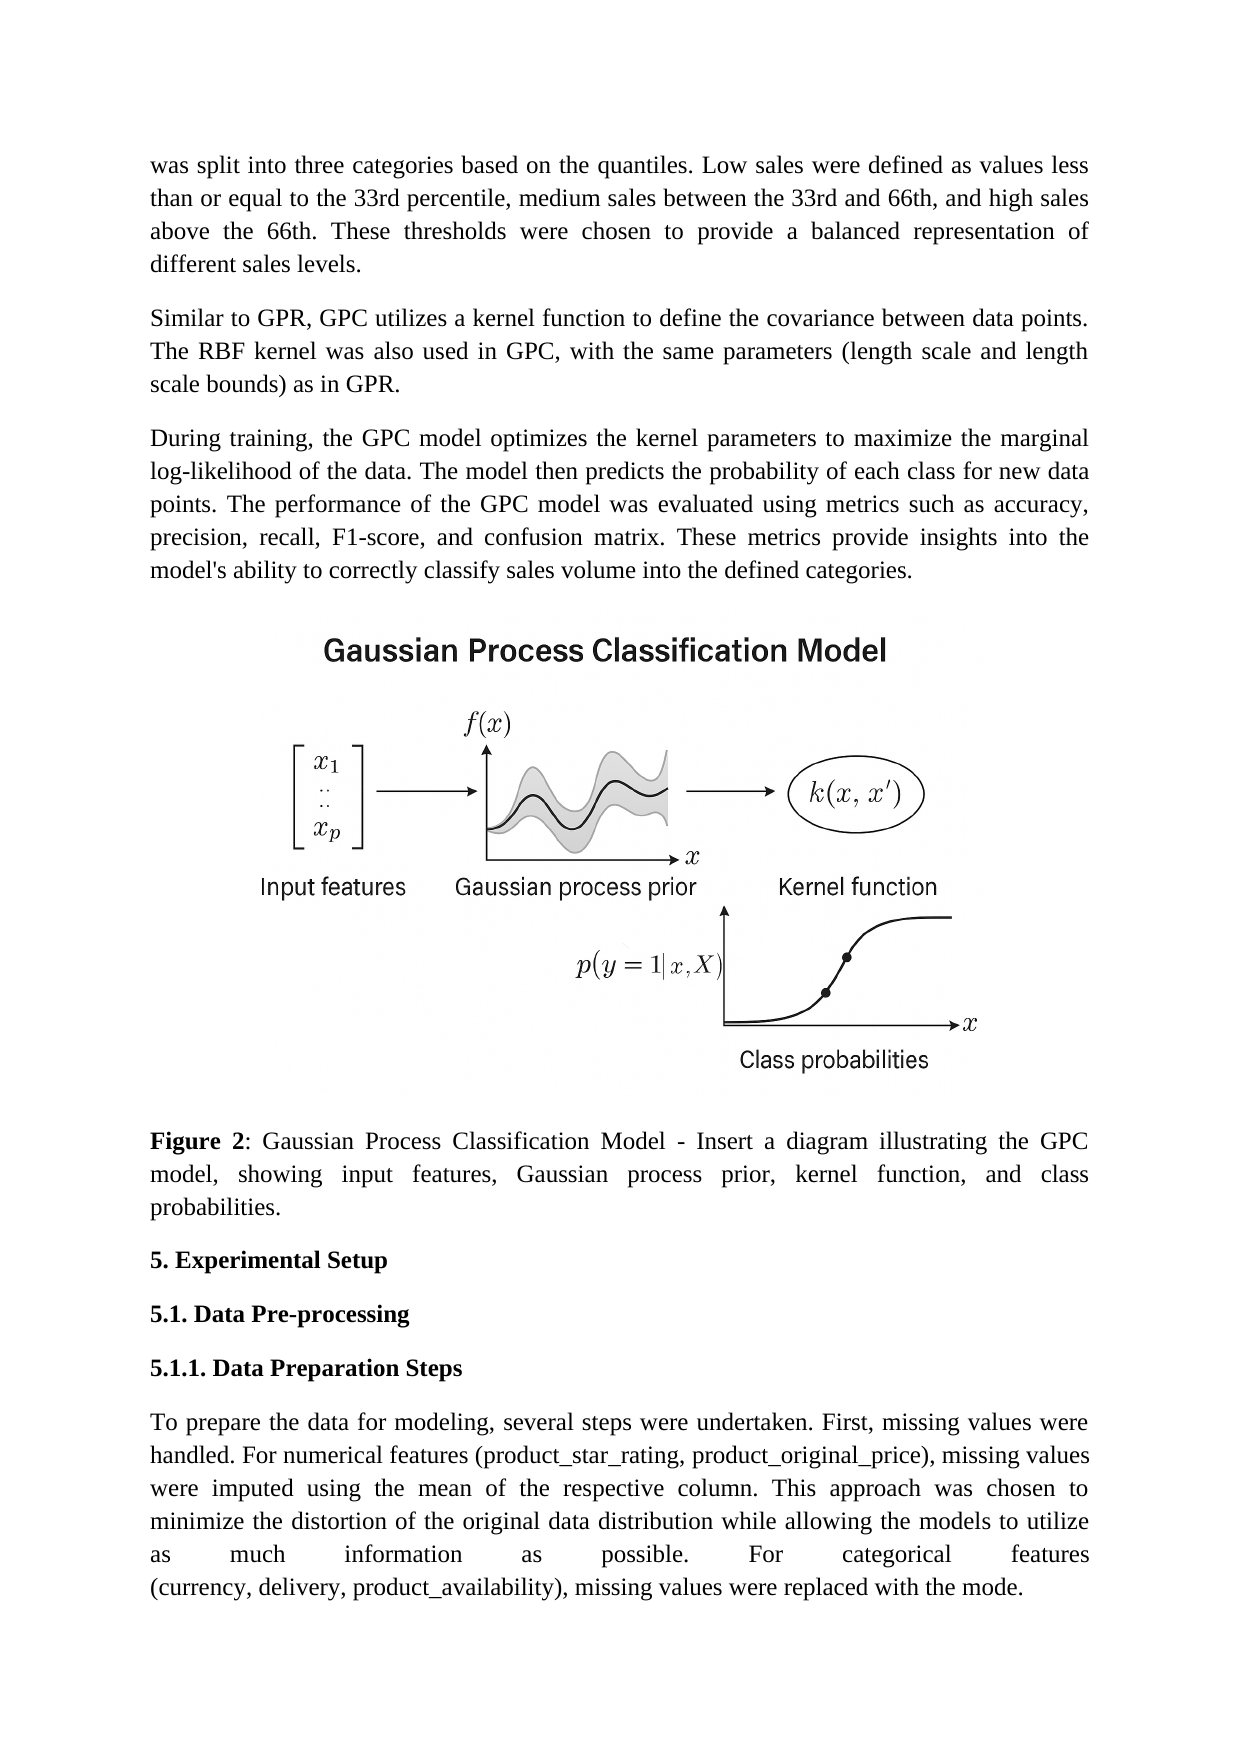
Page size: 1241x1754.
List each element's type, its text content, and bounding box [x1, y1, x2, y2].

text Figure 2: Gaussian Process Classification Model - Insert a diagram illustrating the GPC model, showing input features, Gaussian process prior, kernel function, and class probabilities. [150, 1126, 1090, 1221]
text was split into three categories based on the quantiles. Low sales were defined as values less than or equal to the 33rd percentile, medium sales between the 33rd and 66th, and high sales above the 66th. These thresholds were chosen to provide a balanced representation of different sales levels. [150, 150, 1090, 278]
text 5.1. Data Pre-processing [150, 1299, 1090, 1328]
text 5.1.1. Data Preparation Steps [150, 1353, 1090, 1382]
text 5. Experimental Setup [150, 1246, 1090, 1274]
text During training, the GPC model optimizes the kernel parameters to maximize the marginal log-likelihood of the data. The model then predicts the probability of each class for new data points. The performance of the GPC model was evaluated using metrics such as accuracy, precision, recall, F1-score, and confusion matrix. These metrics provide insights into the model's ability to correctly classify sales volume into the defined categories. [150, 423, 1090, 584]
text Similar to GPR, GPC utilizes a kernel function to define the covariance between data points. The RBF kernel was also used in GPC, with the same parameters (length scale and length scale bounds) as in GPR. [150, 303, 1090, 398]
text To prepare the data for modeling, several steps were undertaken. First, missing values were handled. For numerical features (product_star_rating, product_original_price), missing values were imputed using the mean of the respective column. This approach was chosen to minimize the distortion of the original data distribution while allowing the models to utilize as much information as possible. For categorical features (currency, delivery, product_availability), missing values were replaced with the mode. [150, 1407, 1090, 1601]
